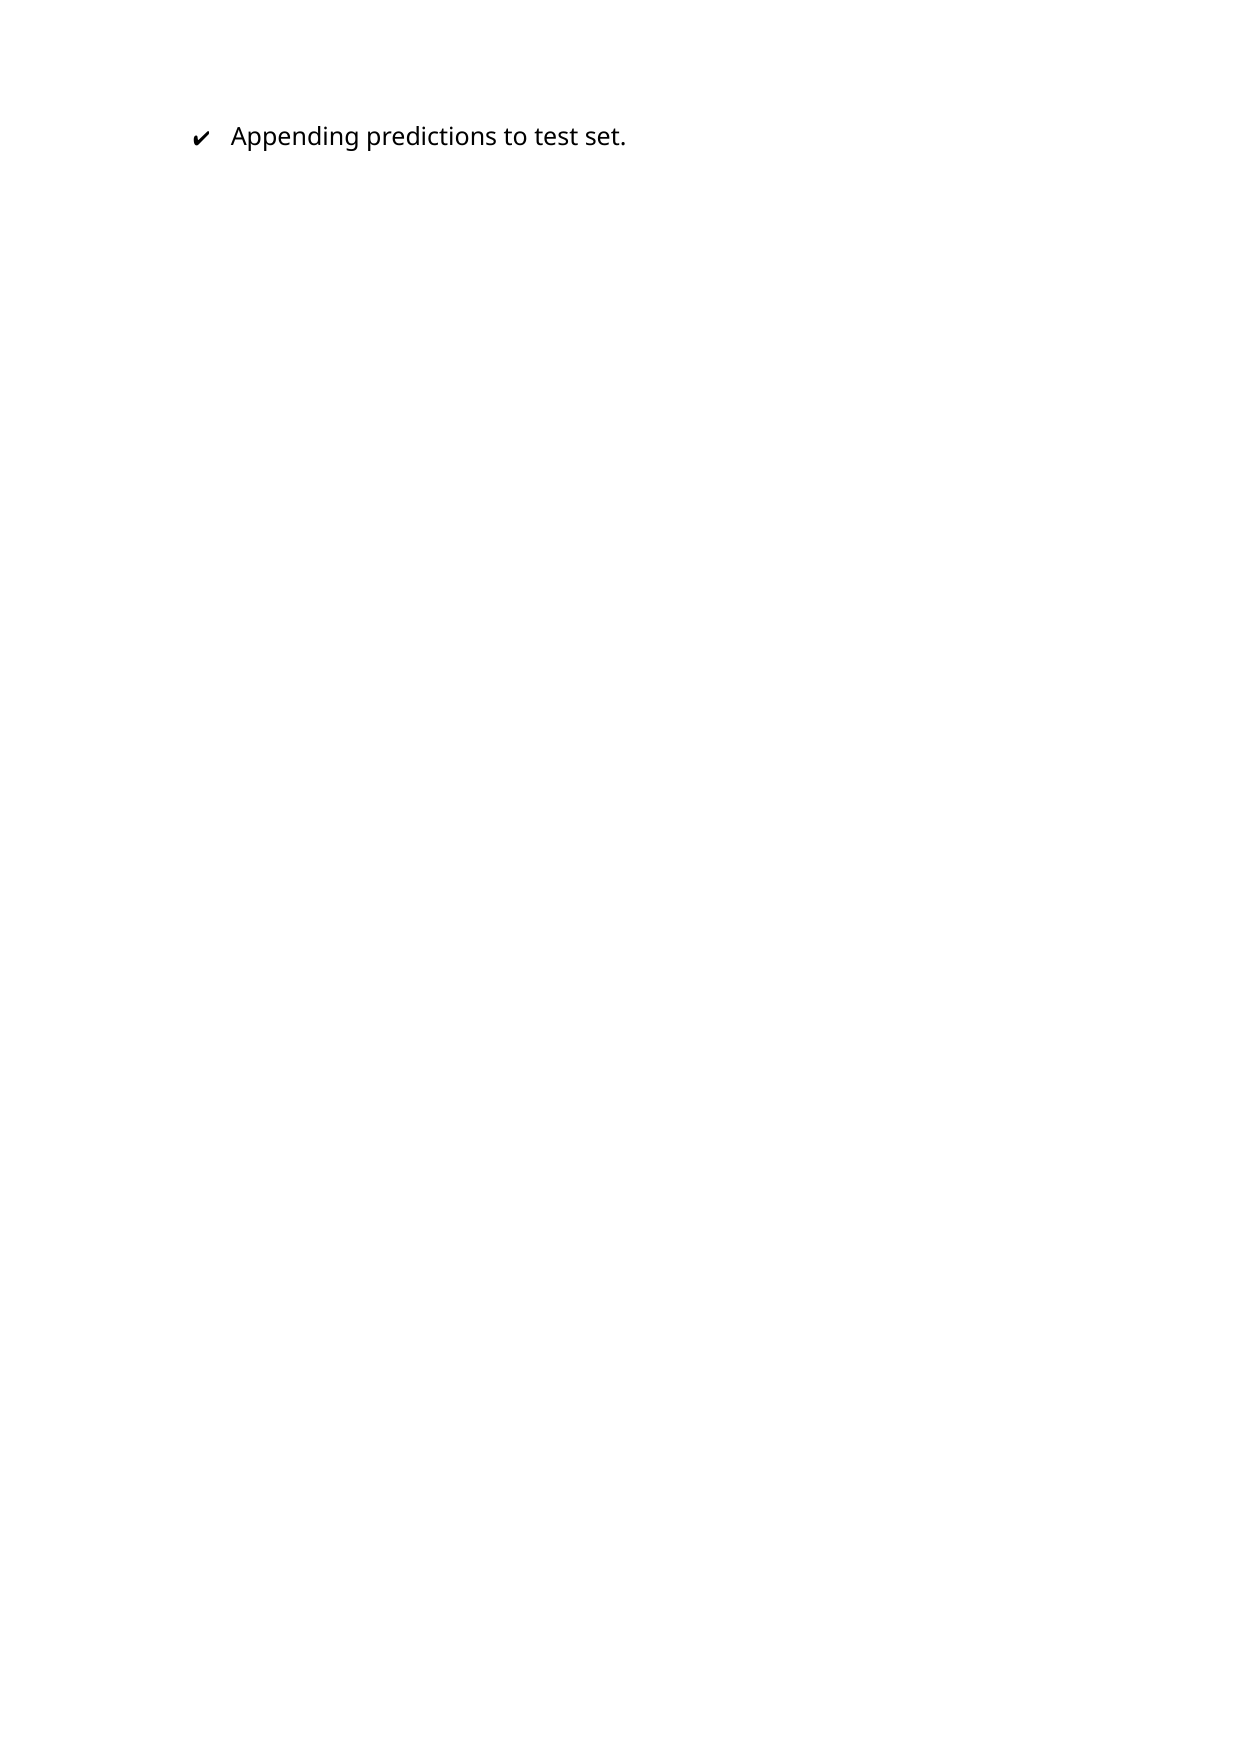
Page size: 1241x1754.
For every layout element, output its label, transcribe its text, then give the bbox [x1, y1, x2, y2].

list Appending predictions to test set. [193, 118, 1122, 152]
